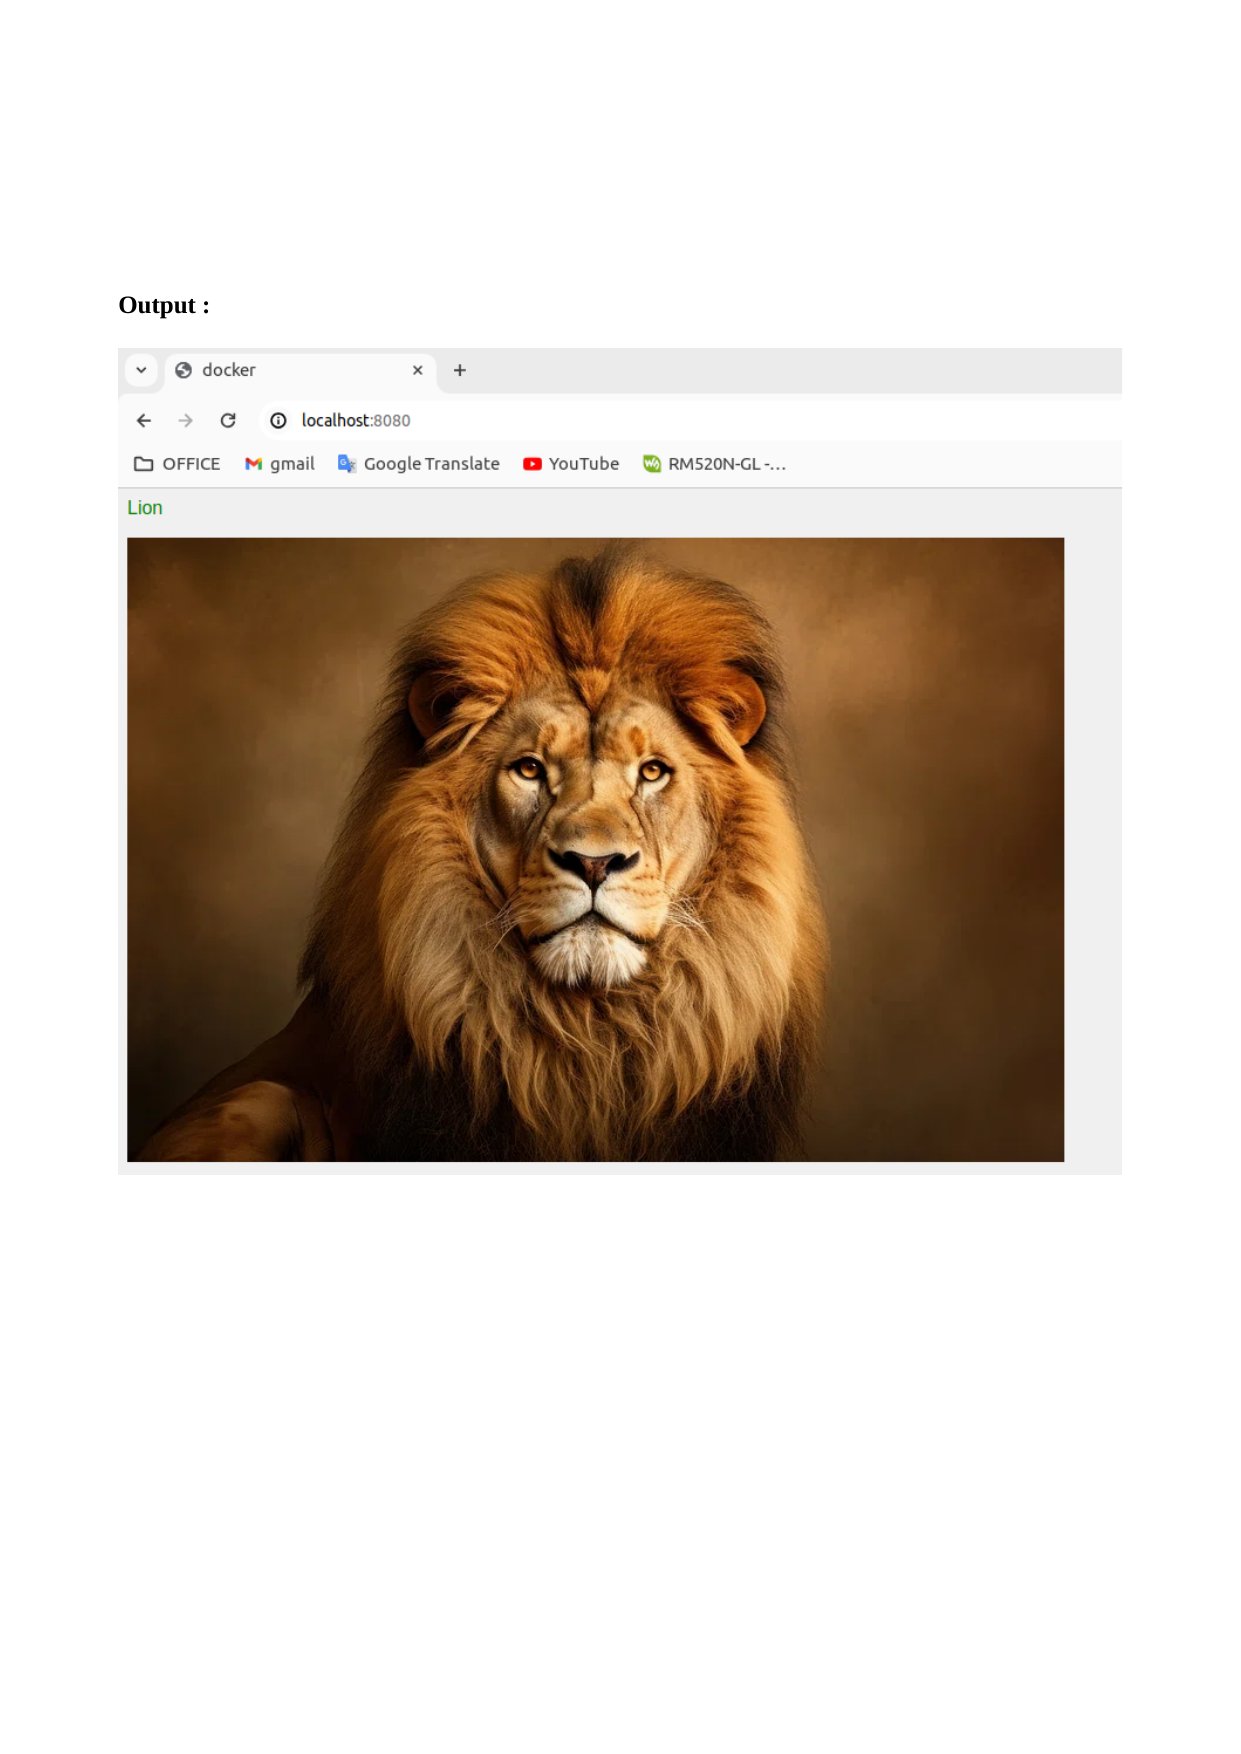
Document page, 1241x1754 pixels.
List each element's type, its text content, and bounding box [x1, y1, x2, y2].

text Output : [118, 291, 1122, 319]
picture [118, 348, 1123, 1175]
